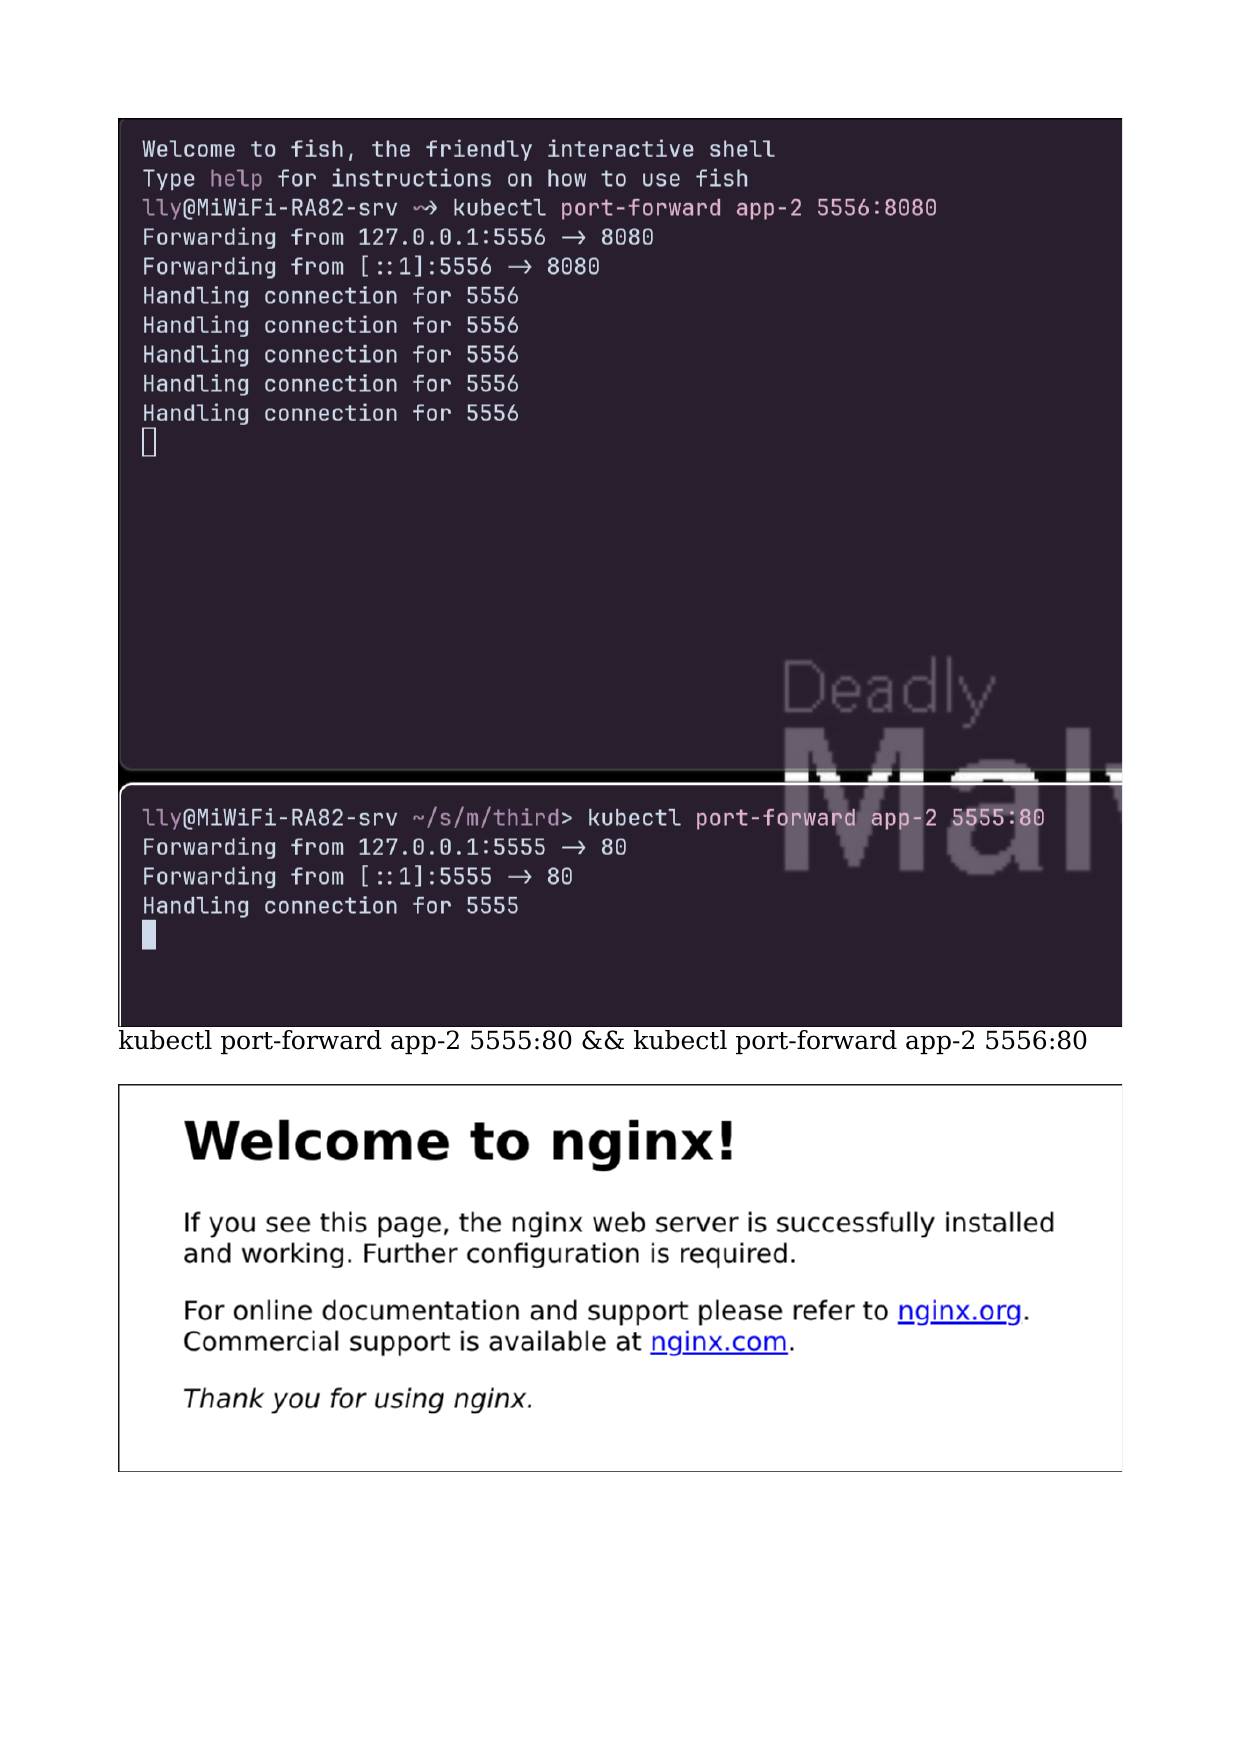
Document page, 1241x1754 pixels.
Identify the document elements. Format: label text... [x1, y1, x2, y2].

text kubectl port-forward app-2 5555:80 && kubectl port-forward app-2 5556:80 [118, 1027, 1122, 1055]
picture [118, 1084, 1123, 1472]
picture [118, 118, 1123, 1027]
